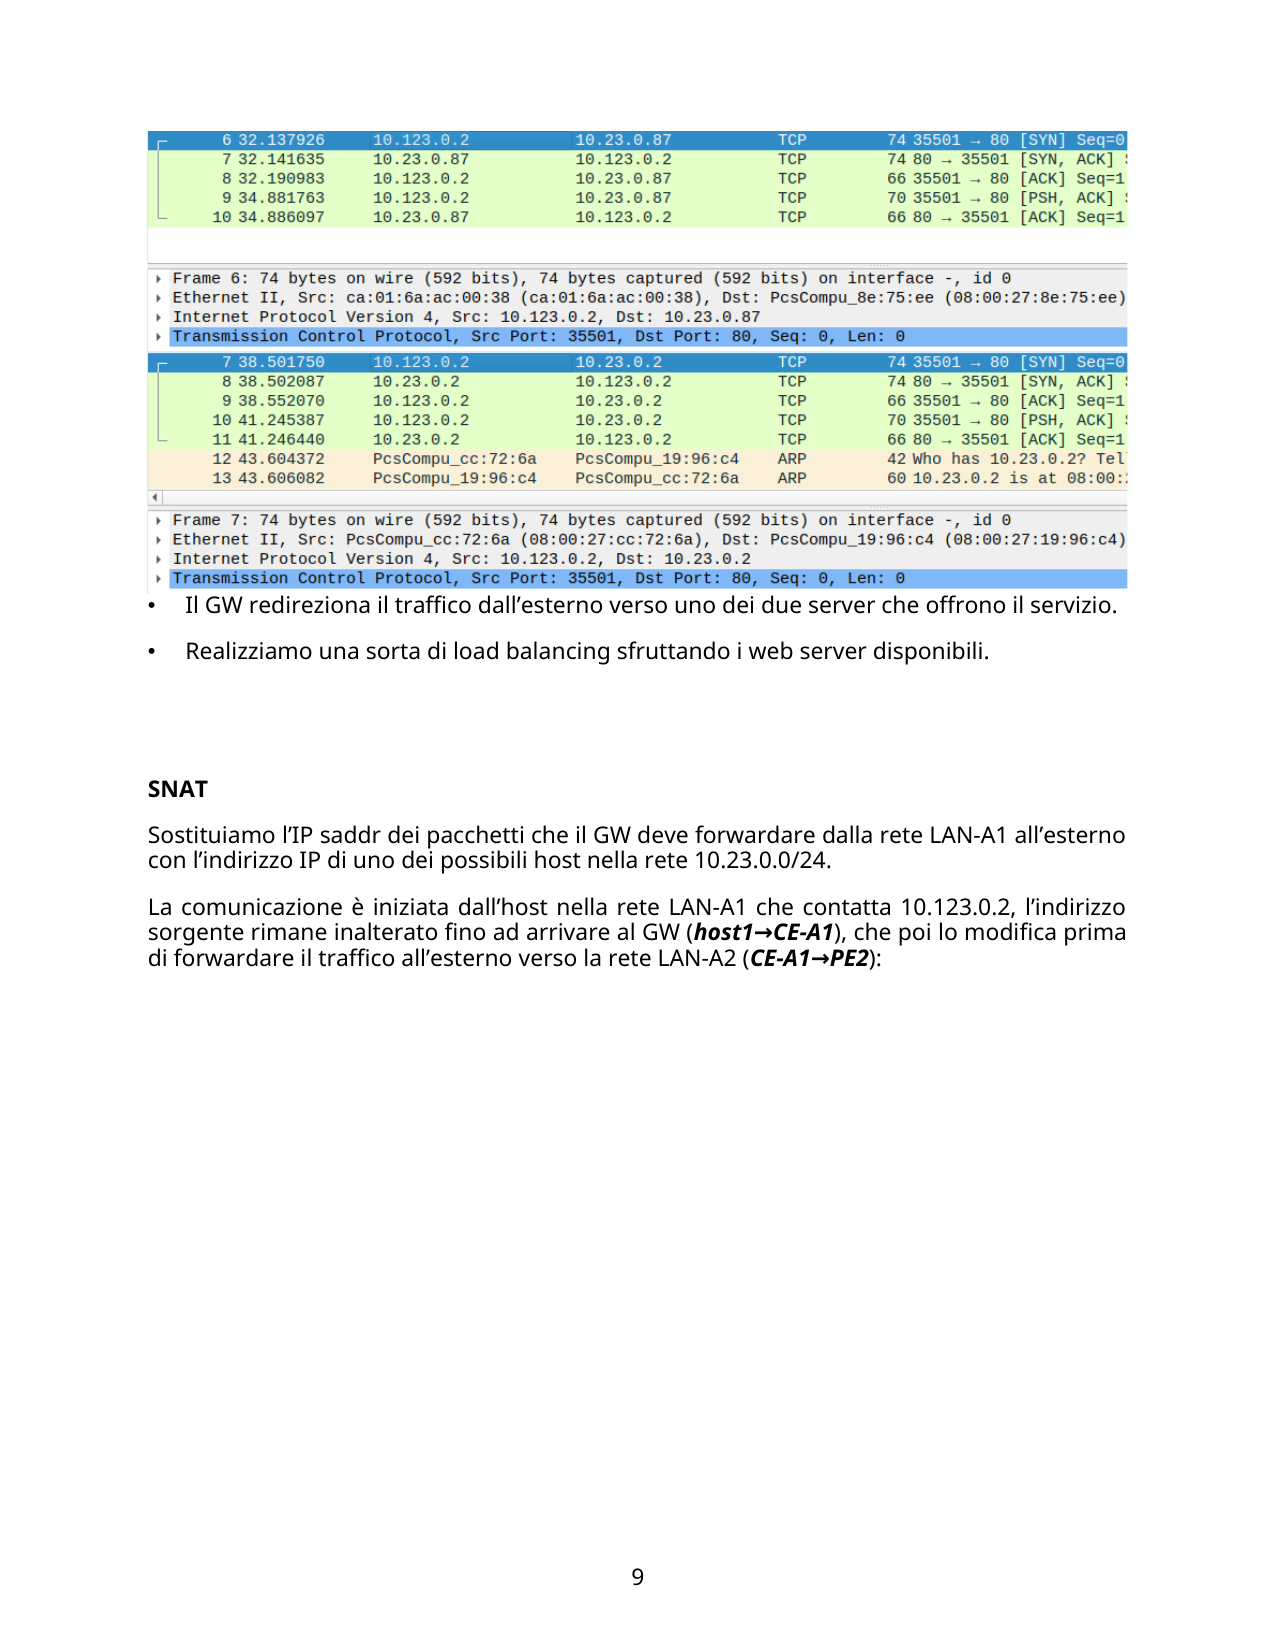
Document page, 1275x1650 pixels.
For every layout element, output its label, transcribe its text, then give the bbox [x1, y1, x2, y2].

subtitle SNAT [148, 777, 1127, 803]
picture [147, 131, 1128, 594]
text La comunicazione è iniziata dall’host nella rete LAN-A1 che contatta 10.123.0.2, l’indirizzo sorgente rimane inalterato fino ad arrivare al GW (host1→CE-A1), che poi lo modifica prima di forwardare il traffico all’esterno verso la rete LAN-A2 (CE-A1→PE2): [148, 894, 1127, 973]
text Sostituiamo l’IP saddr dei pacchetti che il GW deve forwardare dalla rete LAN-A1 all’esterno con l’indirizzo IP di uno dei possibili host nella rete 10.23.0.0/24. [148, 822, 1127, 875]
list Il GW redireziona il traffico dall’esterno verso uno dei due server che offrono il servizio. [148, 594, 1127, 620]
list Realizziamo una sorta di load balancing sfruttando i web server disponibili. [148, 638, 1127, 665]
